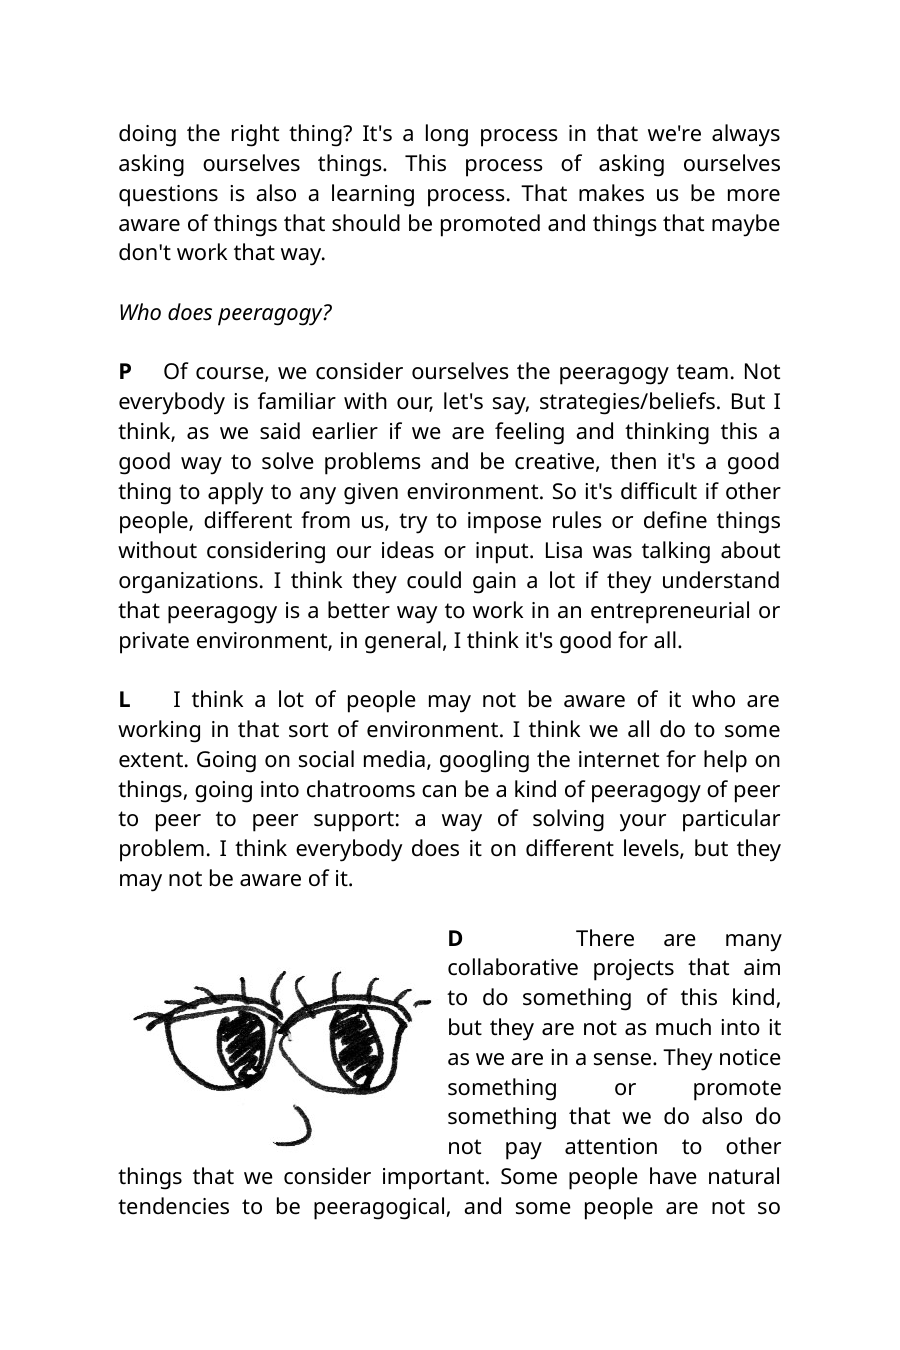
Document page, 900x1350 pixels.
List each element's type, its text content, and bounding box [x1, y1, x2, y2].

text L I think a lot of people may not be aware of it who are working in that sort of environment. I think we all do to some extent. Going on social media, googling the internet for help on things, going into chatrooms can be a kind of peeragogy of peer to peer to peer support: a way of solving your particular problem. I think everybody does it on different levels, but they may not be aware of it. [118, 684, 782, 893]
picture [113, 943, 448, 1158]
text doing the right thing? It's a long process in that we're always asking ourselves things. This process of asking ourselves questions is also a learning process. That makes us be more aware of things that should be promoted and things that maybe don't work that way. [118, 118, 782, 267]
text D There are many collaborative projects that aim to do something of this kind, but they are not as much into it as we are in a sense. They notice something or promote something that we do also do not pay attention to other things that we consider important. Some people have natural tendencies to be peeragogical, and some people are not so [118, 922, 782, 1220]
text P Of course, we consider ourselves the peeragogy team. Not everybody is familiar with our, let's say, strategies/beliefs. But I think, as we said earlier if we are feeling and thinking this a good way to solve problems and be creative, then it's a good thing to apply to any given environment. So it's difficult if other people, different from us, try to impose rules or define things without considering our ideas or input. Lisa was talking about organizations. I think they could gain a lot if they understand that peeragogy is a better way to work in an entrepreneurial or private environment, in general, I think it's good for all. [118, 356, 782, 654]
text Who does peeragogy? [118, 297, 782, 327]
